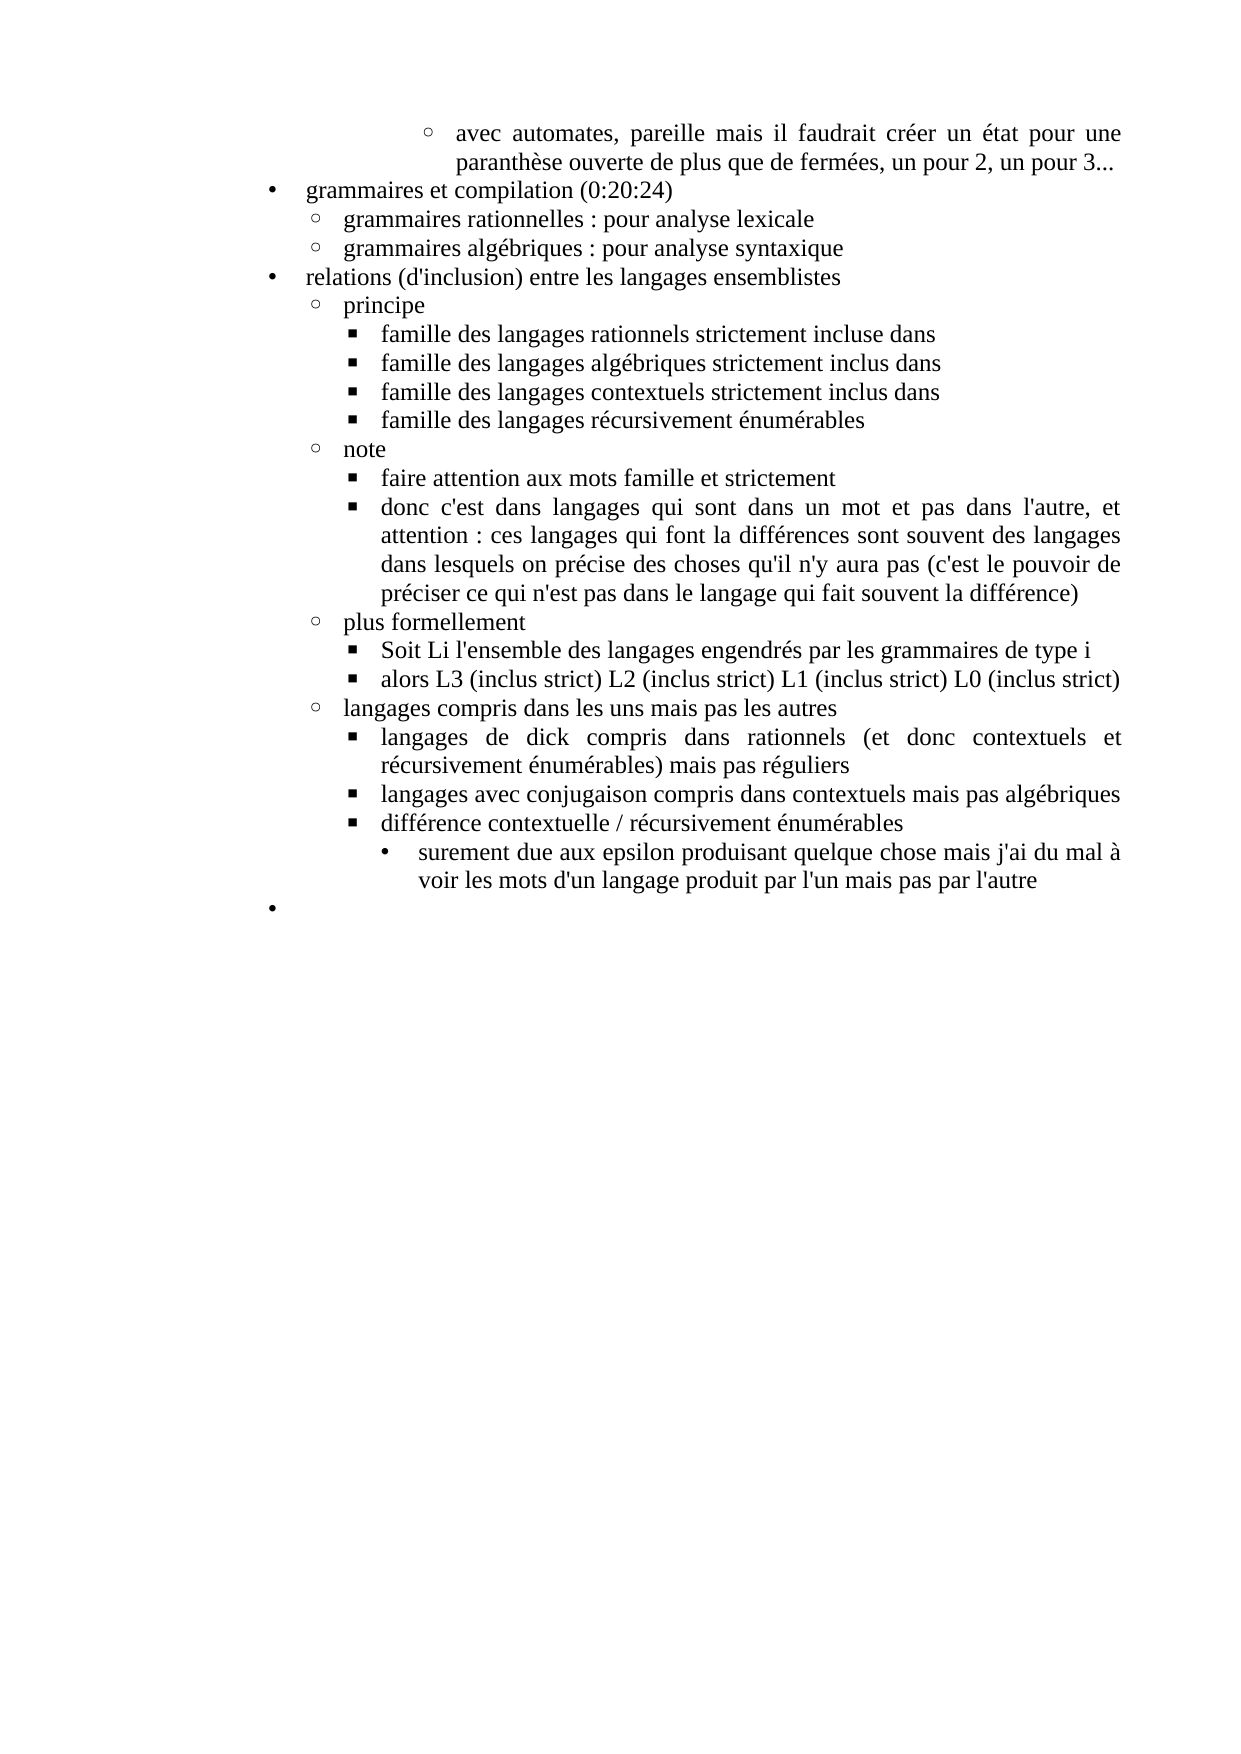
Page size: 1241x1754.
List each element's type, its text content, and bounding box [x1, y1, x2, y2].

list grammaires et compilation (0:20:24) [268, 176, 1122, 204]
list surement due aux epsilon produisant quelque chose mais j'ai du mal à voir les mots d'un langage produit par l'un mais pas par l'autre [381, 837, 1122, 894]
list famille des langages récursivement énumérables [343, 406, 1122, 434]
list plus formellement [306, 607, 1122, 636]
list principe [306, 291, 1122, 319]
list famille des langages algébriques strictement inclus dans [343, 348, 1122, 377]
list famille des langages contextuels strictement inclus dans [343, 377, 1122, 406]
list note [306, 434, 1122, 463]
list langages avec conjugaison compris dans contextuels mais pas algébriques [343, 779, 1122, 808]
list langages compris dans les uns mais pas les autres [306, 693, 1122, 722]
list donc c'est dans langages qui sont dans un mot et pas dans l'autre, et attention : ces langages qui font la différences sont souvent des langages dans lesquels on précise des choses qu'il n'y aura pas (c'est le pouvoir de préciser ce qui n'est pas dans le langage qui fait souvent la différence) [343, 492, 1122, 607]
list relations (d'inclusion) entre les langages ensemblistes [268, 262, 1122, 291]
list grammaires rationnelles : pour analyse lexicale [306, 204, 1122, 233]
list faire attention aux mots famille et strictement [343, 463, 1122, 492]
list Soit Li l'ensemble des langages engendrés par les grammaires de type i [343, 636, 1122, 664]
list avec automates, pareille mais il faudrait créer un état pour une paranthèse ouverte de plus que de fermées, un pour 2, un pour 3... [418, 118, 1122, 176]
list langages de dick compris dans rationnels (et donc contextuels et récursivement énumérables) mais pas réguliers [343, 722, 1122, 779]
list grammaires algébriques : pour analyse syntaxique [306, 233, 1122, 262]
list alors L3 (inclus strict) L2 (inclus strict) L1 (inclus strict) L0 (inclus strict) [343, 664, 1122, 693]
list différence contextuelle / récursivement énumérables [343, 808, 1122, 837]
list famille des langages rationnels strictement incluse dans [343, 319, 1122, 348]
